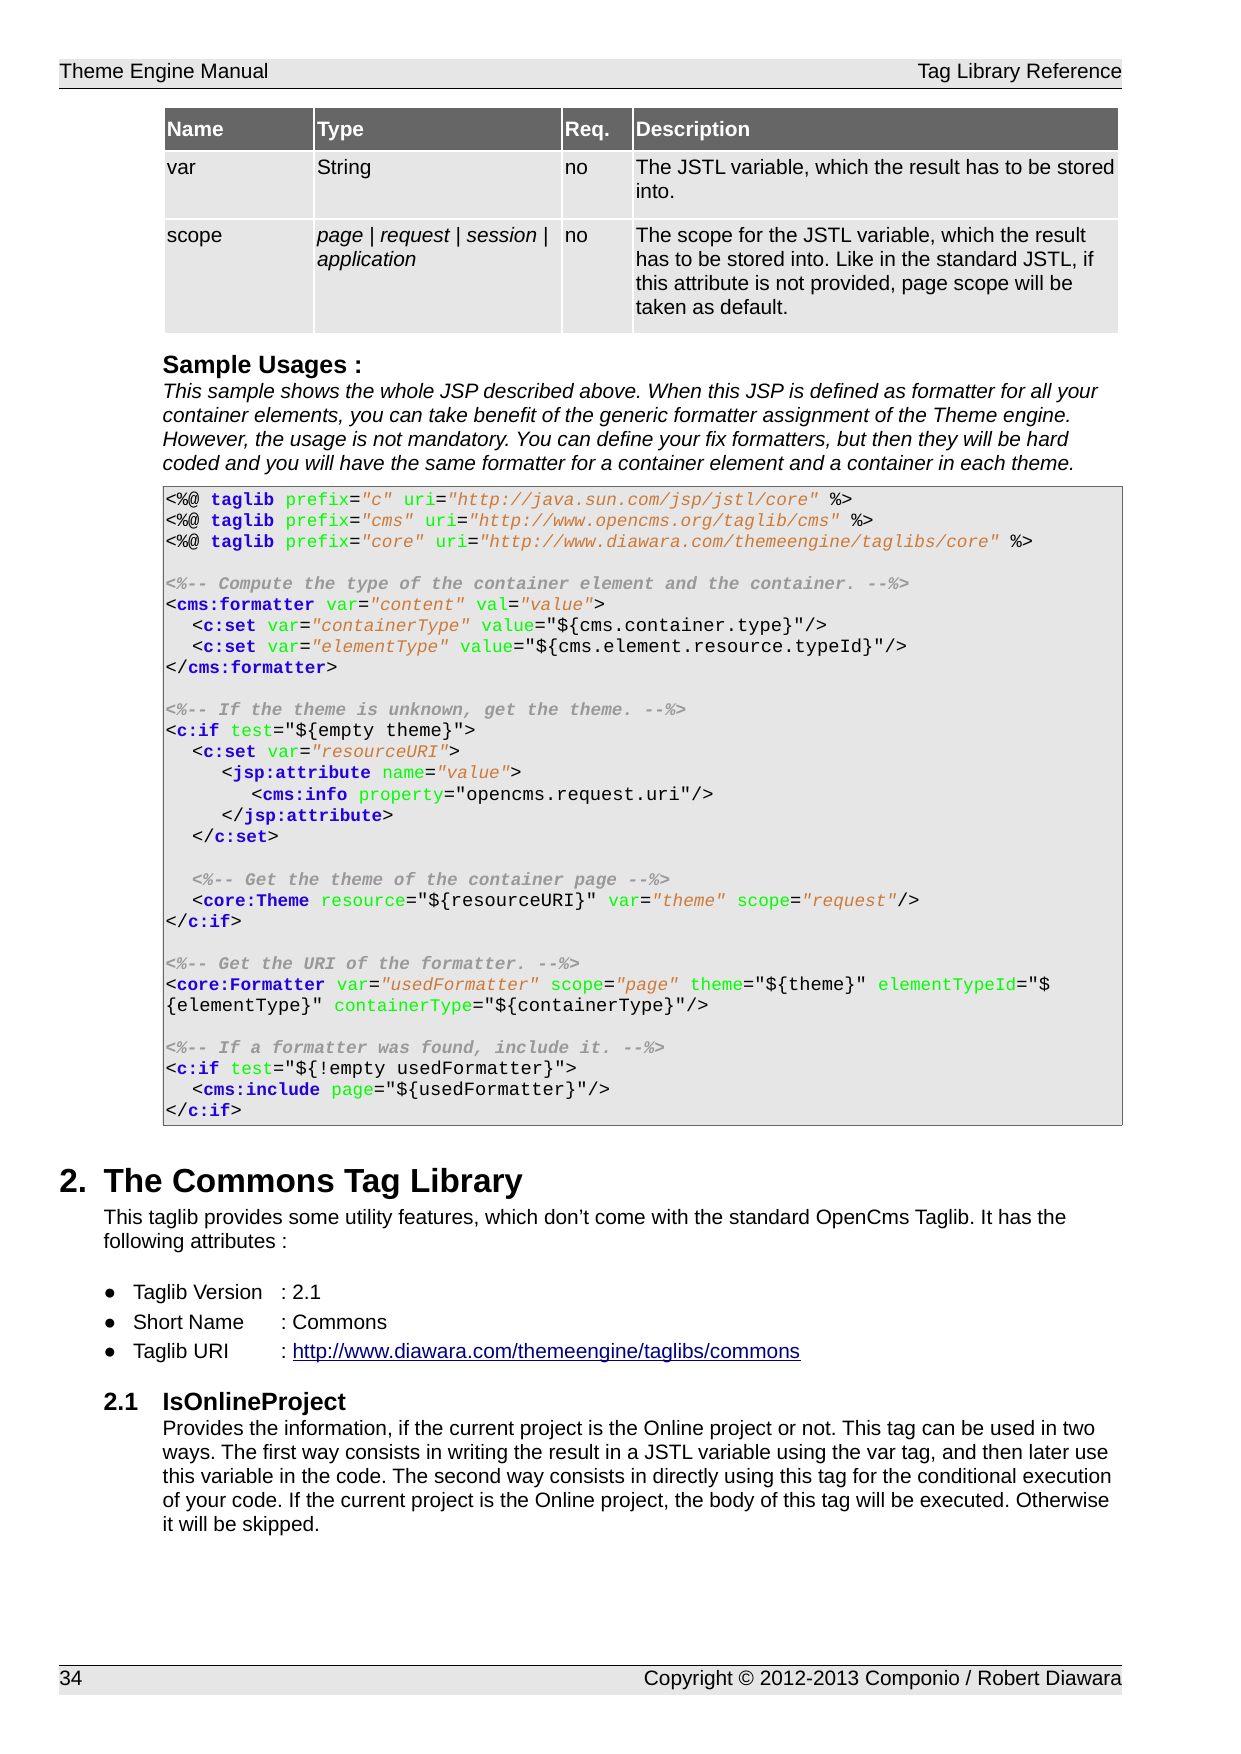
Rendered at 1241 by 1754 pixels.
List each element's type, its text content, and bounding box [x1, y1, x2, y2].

text This sample shows the whole JSP described above. When this JSP is defined as formatter for all your container elements, you can take benefit of the generic formatter assignment of the Theme engine. However, the usage is not mandatory. You can define your fix formatters, but then they will be hard coded and you will have the same formatter for a container element and a container in each theme. [162, 379, 1122, 474]
text Provides the information, if the current project is the Online project or not. This tag can be used in two ways. The first way consists in writing the result in a JSTL variable using the var tag, and then later use this variable in the code. The second way consists in directly using this tag for the conditional execution of your code. If the current project is the Online project, the body of this tag will be executed. Otherwise it will be skipped. [162, 1416, 1122, 1536]
text <%@ taglib prefix="c" uri="http://java.sun.com/jsp/jstl/core" %> <%@ taglib prefix="cms" uri="http://www.opencms.org/taglib/cms" %> <%@ taglib prefix="core" uri="http://www.diawara.com/themeengine/taglibs/core" %> <%-- Compute the type of the container element and the container. --%> <cms:formatter var="content" val="value"> <c:set var="containerType" value="${cms.container.type}"/> <c:set var="elementType" value="${cms.element.resource.typeId}"/> </cms:formatter> <%-- If the theme is unknown, get the theme. --%> <c:if test="${empty theme}"> <c:set var="resourceURI"> <jsp:attribute name="value"> <cms:info property="opencms.request.uri"/> </jsp:attribute> </c:set> <%-- Get the theme of the container page --%> <core:Theme resource="${resourceURI}" var="theme" scope="request"/> </c:if> <%-- Get the URI of the formatter. --%> <core:Formatter var="usedFormatter" scope="page" theme="${theme}" elementTypeId="${elementType}" containerType="${containerType}"/> <%-- If a formatter was found, include it. --%> <c:if test="${!empty usedFormatter}"> <cms:include page="${usedFormatter}"/> </c:if> [164, 487, 1122, 1125]
table_cell The scope for the JSTL variable, which the result has to be stored into. Like in the standard JSTL, if this attribute is not provided, page scope will be taken as default. [634, 220, 1118, 333]
table_cell var [165, 152, 313, 218]
table_header Description [634, 108, 1118, 150]
table_cell no [563, 152, 632, 218]
table_header Name [165, 108, 313, 150]
list Short Name : Commons [103, 1309, 1122, 1333]
table_cell page | request | session | application [315, 220, 561, 333]
table_cell no [563, 220, 632, 333]
table_header Req. [563, 108, 632, 150]
list Taglib URI : http://www.diawara.com/themeengine/taglibs/commons [103, 1339, 1122, 1363]
list Taglib Version : 2.1 [103, 1279, 1122, 1303]
subtitle The Commons Tag Library [59, 1161, 1122, 1199]
subtitle IsOnlineProject [103, 1387, 1122, 1416]
table_header Type [315, 108, 561, 150]
table_cell scope [165, 220, 313, 333]
subtitle Sample Usages : [162, 350, 1122, 379]
table_cell String [315, 152, 561, 218]
text This taglib provides some utility features, which don’t come with the standard OpenCms Taglib. It has the following attributes : [103, 1205, 1122, 1253]
table_cell The JSTL variable, which the result has to be stored into. [634, 152, 1118, 218]
